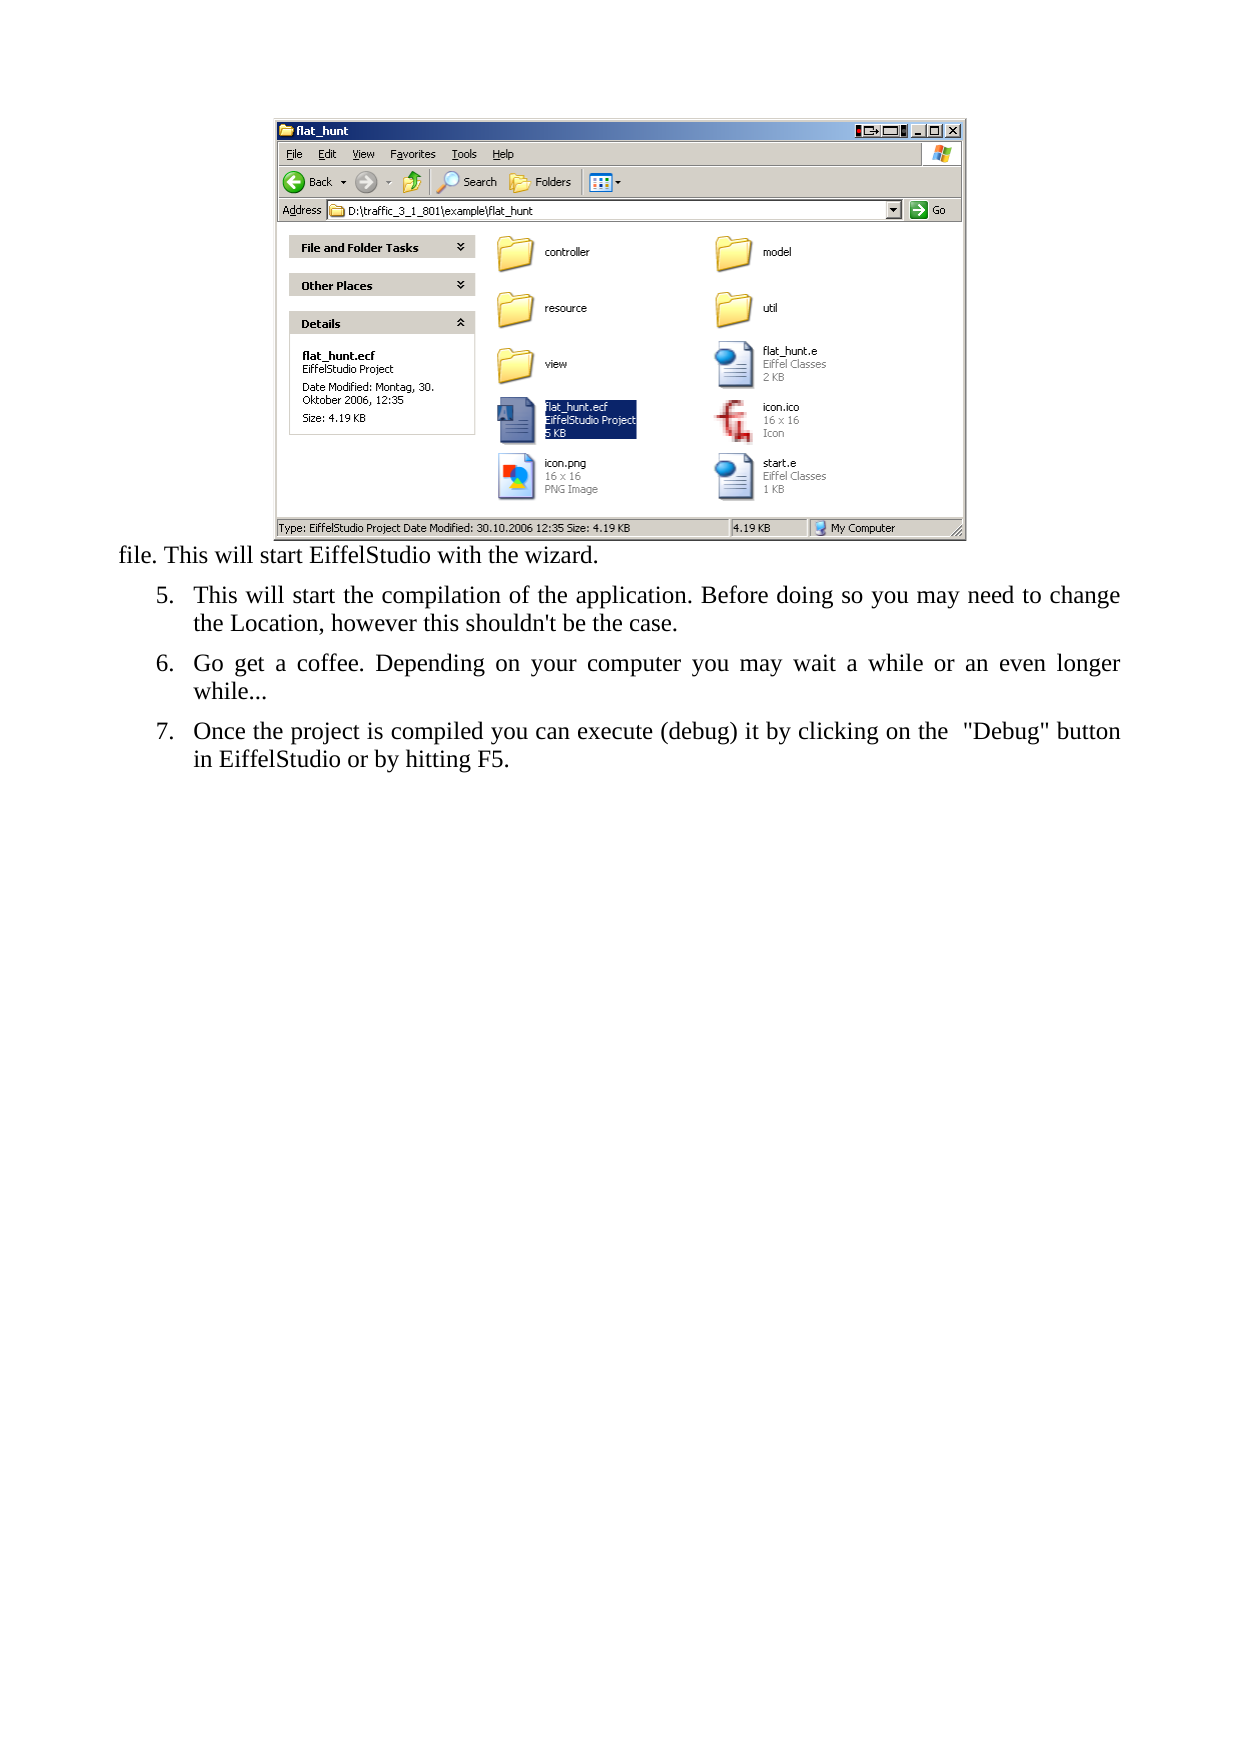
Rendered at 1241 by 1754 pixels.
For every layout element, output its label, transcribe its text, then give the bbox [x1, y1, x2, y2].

text file. This will start EiffelStudio with the wizard. [118, 118, 1122, 569]
list This will start the compilation of the application. Before doing so you may need to change the Location, however this shouldn't be the case. [156, 581, 1122, 637]
list Go get a coffee. Depending on your computer you may wait a while or an even longer while... [156, 649, 1122, 704]
picture [273, 118, 967, 541]
list Once the project is compiled you can execute (debug) it by clicking on the "Debug" button in EiffelStudio or by hitting F5. [156, 717, 1122, 772]
